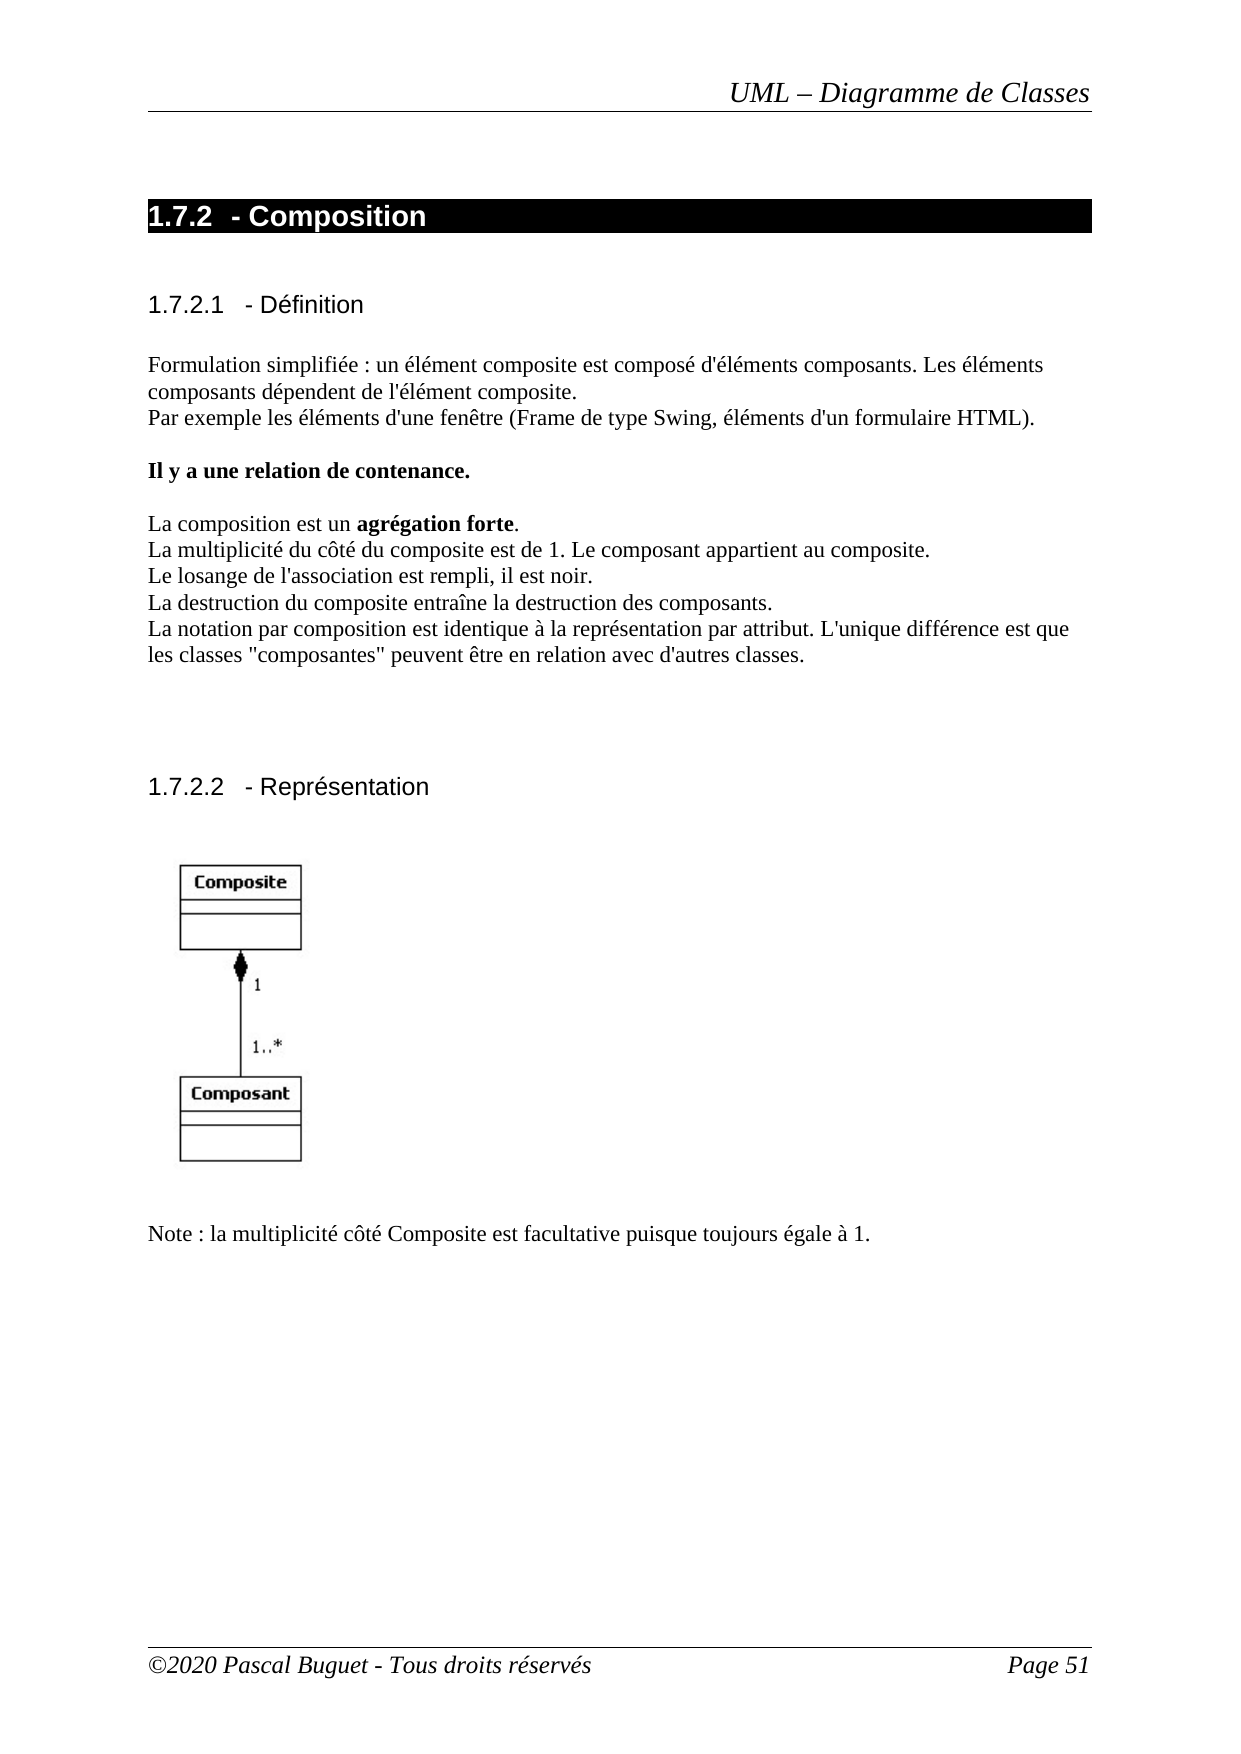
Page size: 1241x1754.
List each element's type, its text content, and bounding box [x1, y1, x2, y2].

text La destruction du composite entraîne la destruction des composants. [148, 589, 1092, 615]
text Par exemple les éléments d'une fenêtre (Frame de type Swing, éléments d'un formulaire HTML). [148, 404, 1092, 431]
subtitle - Représentation [148, 772, 1092, 801]
subtitle - Composition [148, 199, 1092, 233]
text Note : la multiplicité côté Composite est facultative puisque toujours égale à 1. [148, 1221, 1092, 1247]
text La multiplicité du côté du composite est de 1. Le composant appartient au composite. [148, 536, 1092, 562]
text Le losange de l'association est rempli, il est noir. [148, 562, 1092, 589]
text Il y a une relation de contenance. [148, 457, 1092, 483]
text Formulation simplifiée : un élément composite est composé d'éléments composants. Les éléments composants dépendent de l'élément composite. [148, 352, 1092, 404]
text La composition est un agrégation forte. [148, 510, 1092, 536]
subtitle - Définition [148, 290, 1092, 319]
text La notation par composition est identique à la représentation par attribut. L'unique différence est que les classes "composantes" peuvent être en relation avec d'autres classes. [148, 615, 1092, 668]
